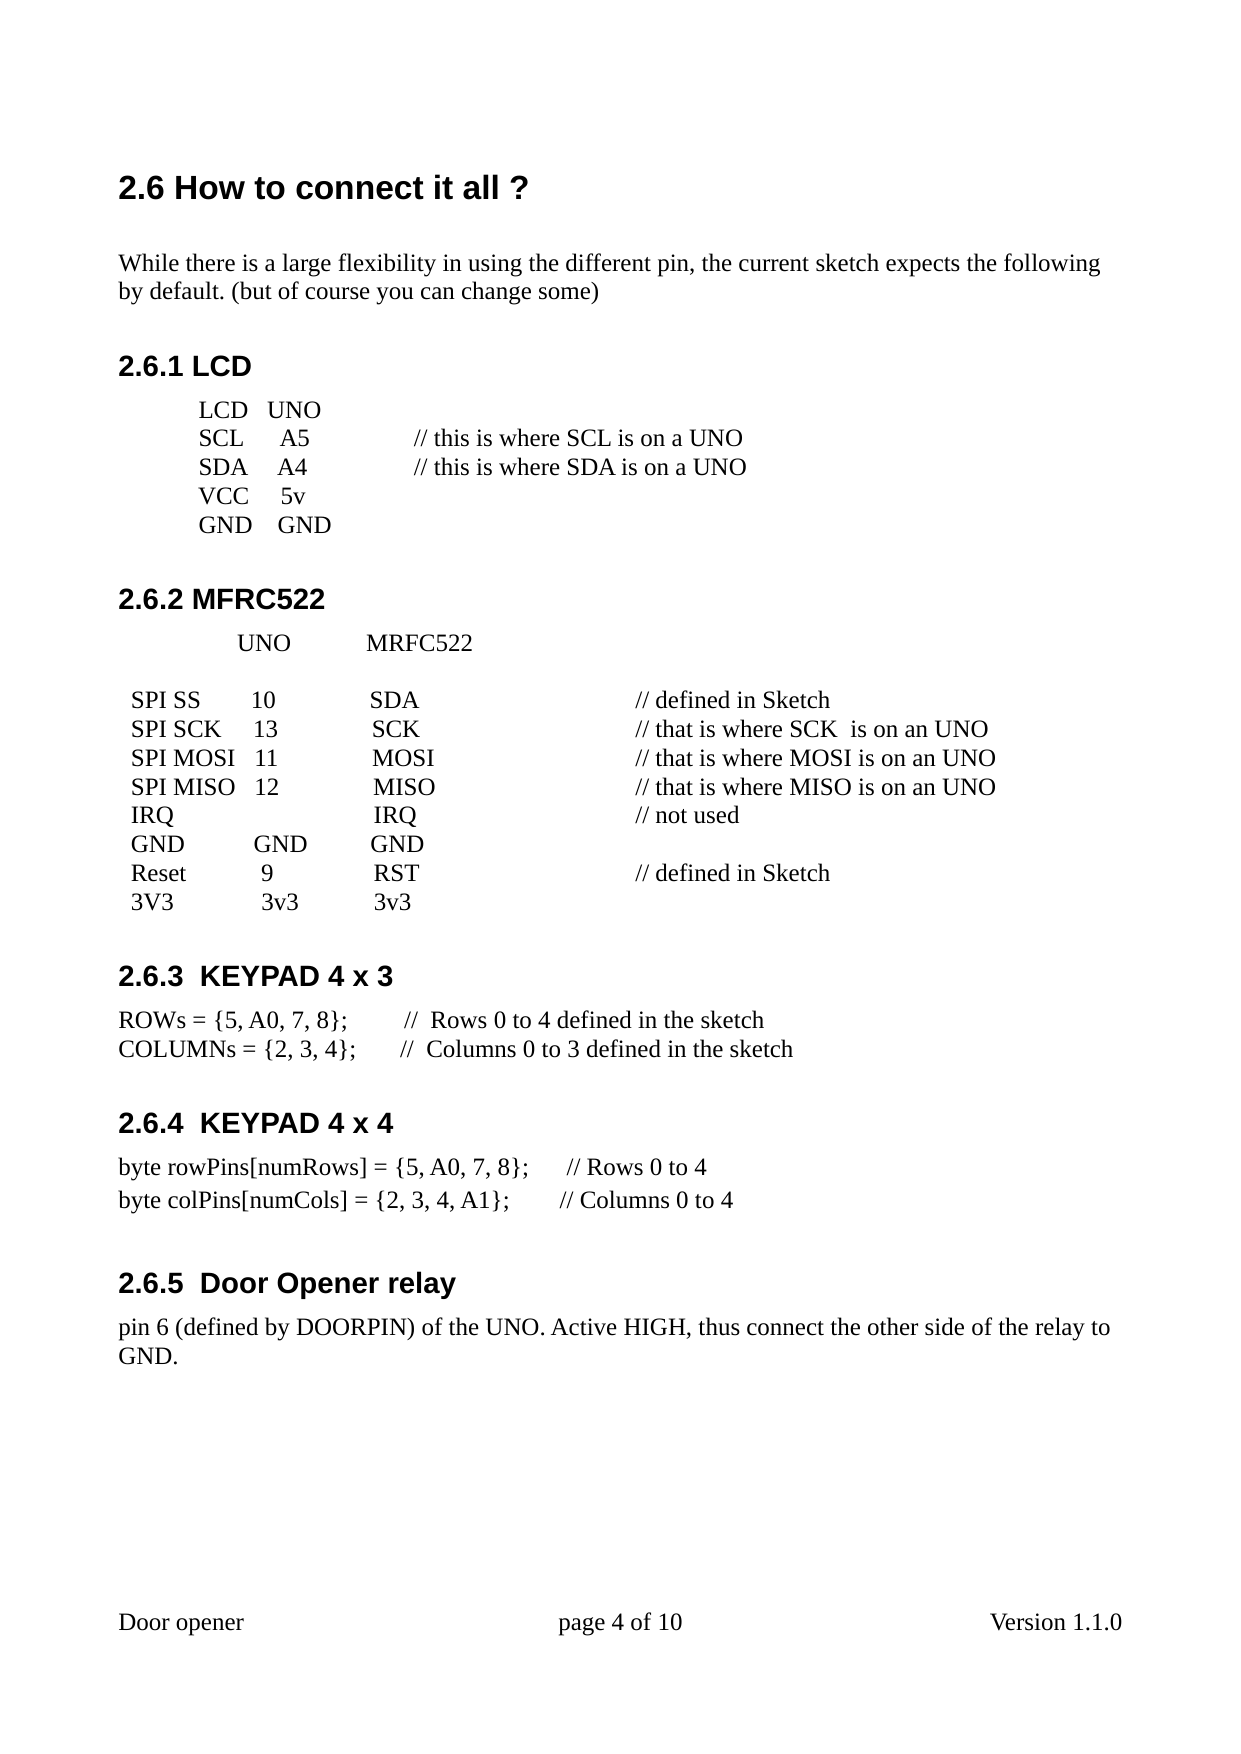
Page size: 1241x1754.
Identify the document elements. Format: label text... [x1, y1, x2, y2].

text SPI MOSI 11 MOSI // that is where MOSI is on an UNO [118, 743, 1122, 772]
text Reset 9 RST // defined in Sketch [118, 858, 1122, 887]
subtitle 2.6.3 KEYPAD 4 x 3 [118, 959, 1122, 993]
text GND GND [118, 510, 1122, 538]
text SPI SCK 13 SCK // that is where SCK is on an UNO [118, 714, 1122, 743]
text SPI SS 10 SDA // defined in Sketch [118, 686, 1122, 714]
text LCD UNO [118, 395, 1122, 423]
text 3V3 3v3 3v3 [118, 887, 1122, 916]
text ROWs = {5, A0, 7, 8}; // Rows 0 to 4 defined in the sketch [118, 1005, 1122, 1034]
text IRQ IRQ // not used [118, 801, 1122, 829]
text COLUMNs = {2, 3, 4}; // Columns 0 to 3 defined in the sketch [118, 1034, 1122, 1063]
text byte colPins[numCols] = {2, 3, 4, A1}; // Columns 0 to 4 [118, 1185, 1122, 1214]
text UNO MRFC522 [118, 628, 1122, 657]
text VCC 5v [118, 481, 1122, 510]
subtitle 2.6.2 MFRC522 [118, 582, 1122, 616]
text pin 6 (defined by DOORPIN) of the UNO. Active HIGH, thus connect the other side of the relay to GND. [118, 1312, 1122, 1369]
subtitle 2.6.1 LCD [118, 348, 1122, 382]
text SDA A4 // this is where SDA is on a UNO [118, 452, 1122, 481]
subtitle 2.6.4 KEYPAD 4 x 4 [118, 1106, 1122, 1140]
text SPI MISO 12 MISO // that is where MISO is on an UNO [118, 772, 1122, 801]
subtitle 2.6 How to connect it all ? [118, 168, 1122, 206]
text GND GND GND [118, 829, 1122, 858]
text SCL A5 // this is where SCL is on a UNO [118, 423, 1122, 452]
text While there is a large flexibility in using the different pin, the current sketch expects the following by default. (but of course you can change some) [118, 248, 1122, 305]
subtitle 2.6.5 Door Opener relay [118, 1266, 1122, 1299]
text byte rowPins[numRows] = {5, A0, 7, 8}; // Rows 0 to 4 [118, 1152, 1122, 1181]
